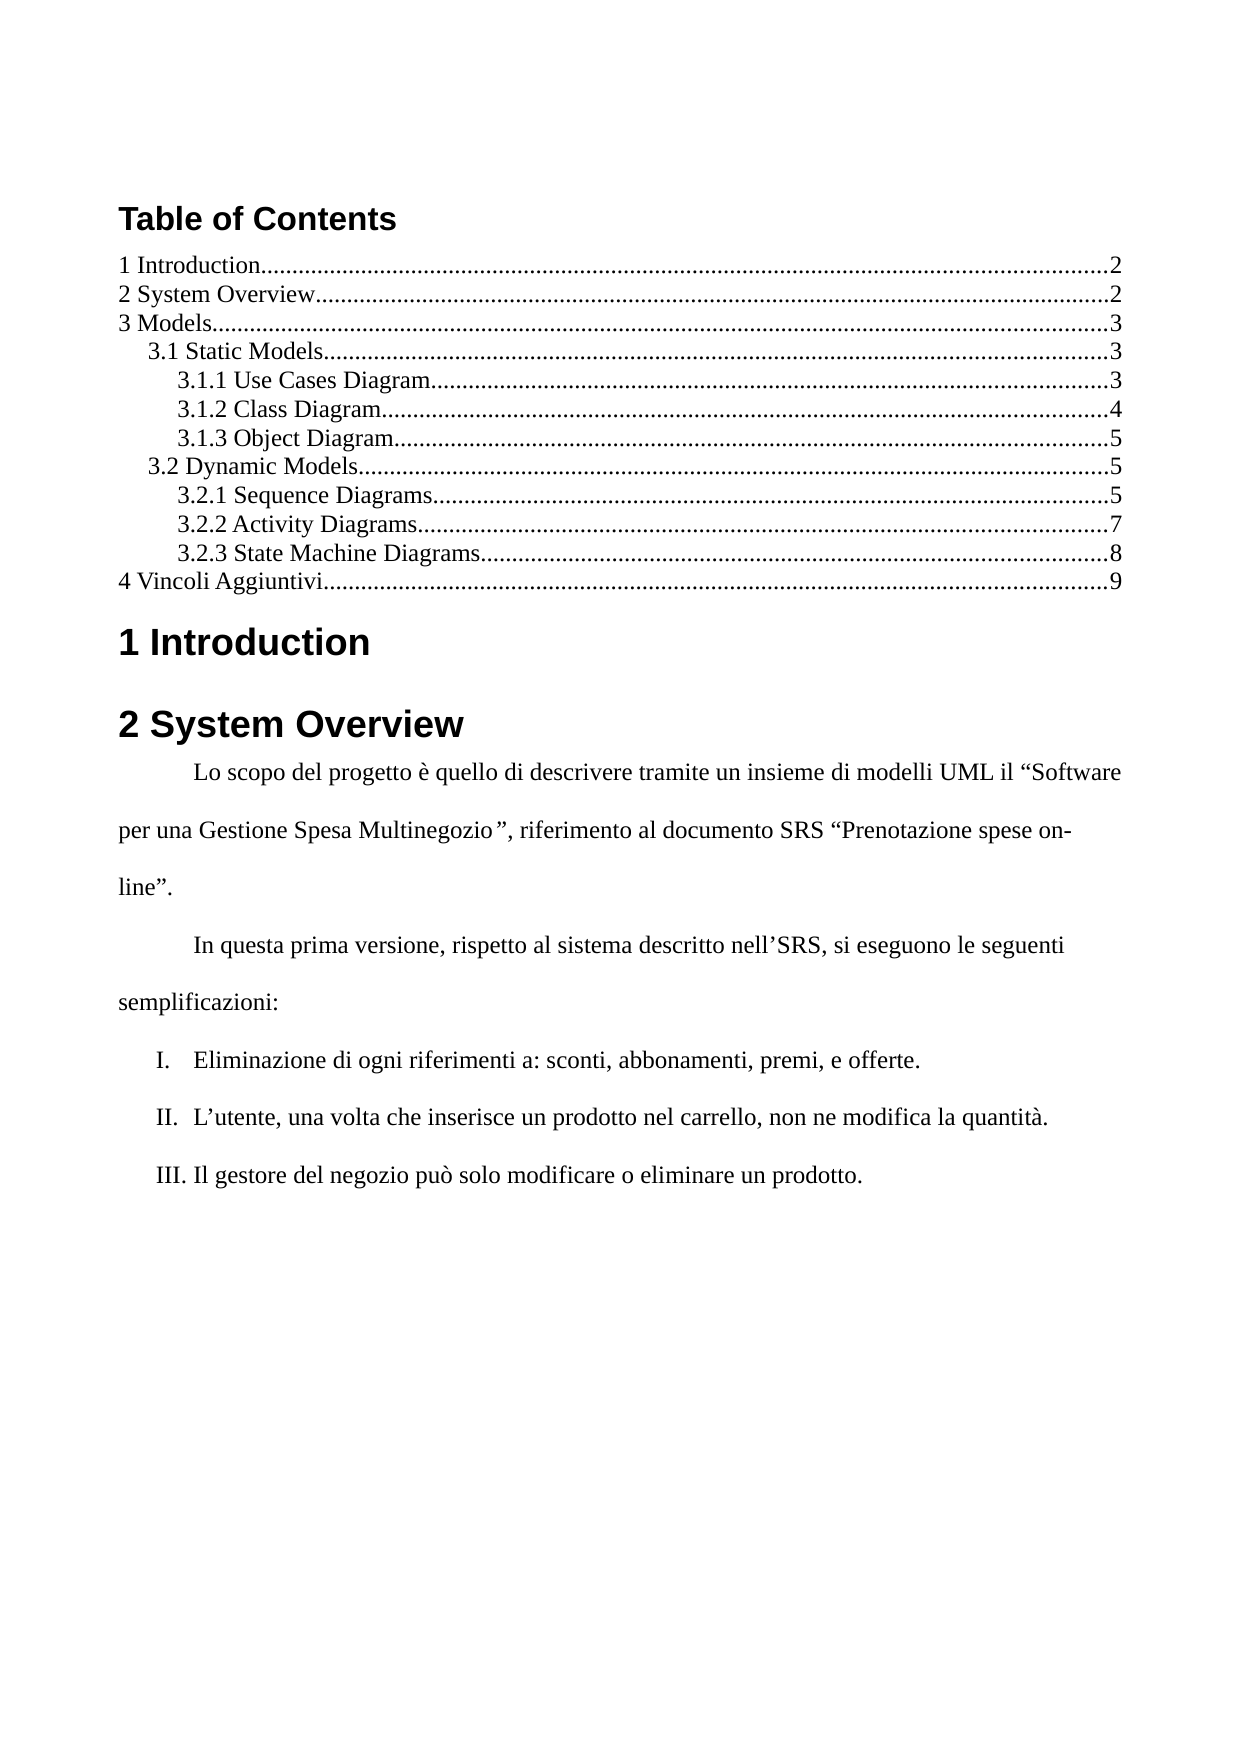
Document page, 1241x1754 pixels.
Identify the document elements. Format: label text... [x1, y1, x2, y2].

text 3.2 Dynamic Models 5 [148, 451, 1122, 480]
list Il gestore del negozio può solo modificare o eliminare un prodotto. [156, 1160, 1122, 1189]
text 3.2.1 Sequence Diagrams 5 [177, 480, 1122, 509]
subtitle 2 System Overview [118, 701, 1122, 745]
text 3.2.3 State Machine Diagrams 8 [177, 538, 1122, 566]
text 3.1.1 Use Cases Diagram 3 [177, 365, 1122, 394]
text 3.1.2 Class Diagram 4 [177, 394, 1122, 423]
text 3.1.3 Object Diagram 5 [177, 423, 1122, 451]
subtitle Table of Contents [118, 199, 1122, 238]
text 1 Introduction 2 [118, 250, 1122, 279]
text 3 Models 3 [118, 308, 1122, 336]
text 2 System Overview 2 [118, 279, 1122, 308]
text Lo scopo del progetto è quello di descrivere tramite un insieme di modelli UML il “Software per una Gestione Spesa Multinegozio”, riferimento al documento SRS “Prenotazione spese on-line”. [118, 757, 1122, 901]
text In questa prima versione, rispetto al sistema descritto nell’SRS, si eseguono le seguenti semplificazioni: [118, 930, 1122, 1016]
list Eliminazione di ogni riferimenti a: sconti, abbonamenti, premi, e offerte. [156, 1045, 1122, 1074]
subtitle 1 Introduction [118, 620, 1122, 664]
text 3.1 Static Models 3 [148, 336, 1122, 365]
text 3.2.2 Activity Diagrams 7 [177, 509, 1122, 538]
text 4 Vincoli Aggiuntivi 9 [118, 566, 1122, 595]
list L’utente, una volta che inserisce un prodotto nel carrello, non ne modifica la quantità. [156, 1102, 1122, 1131]
